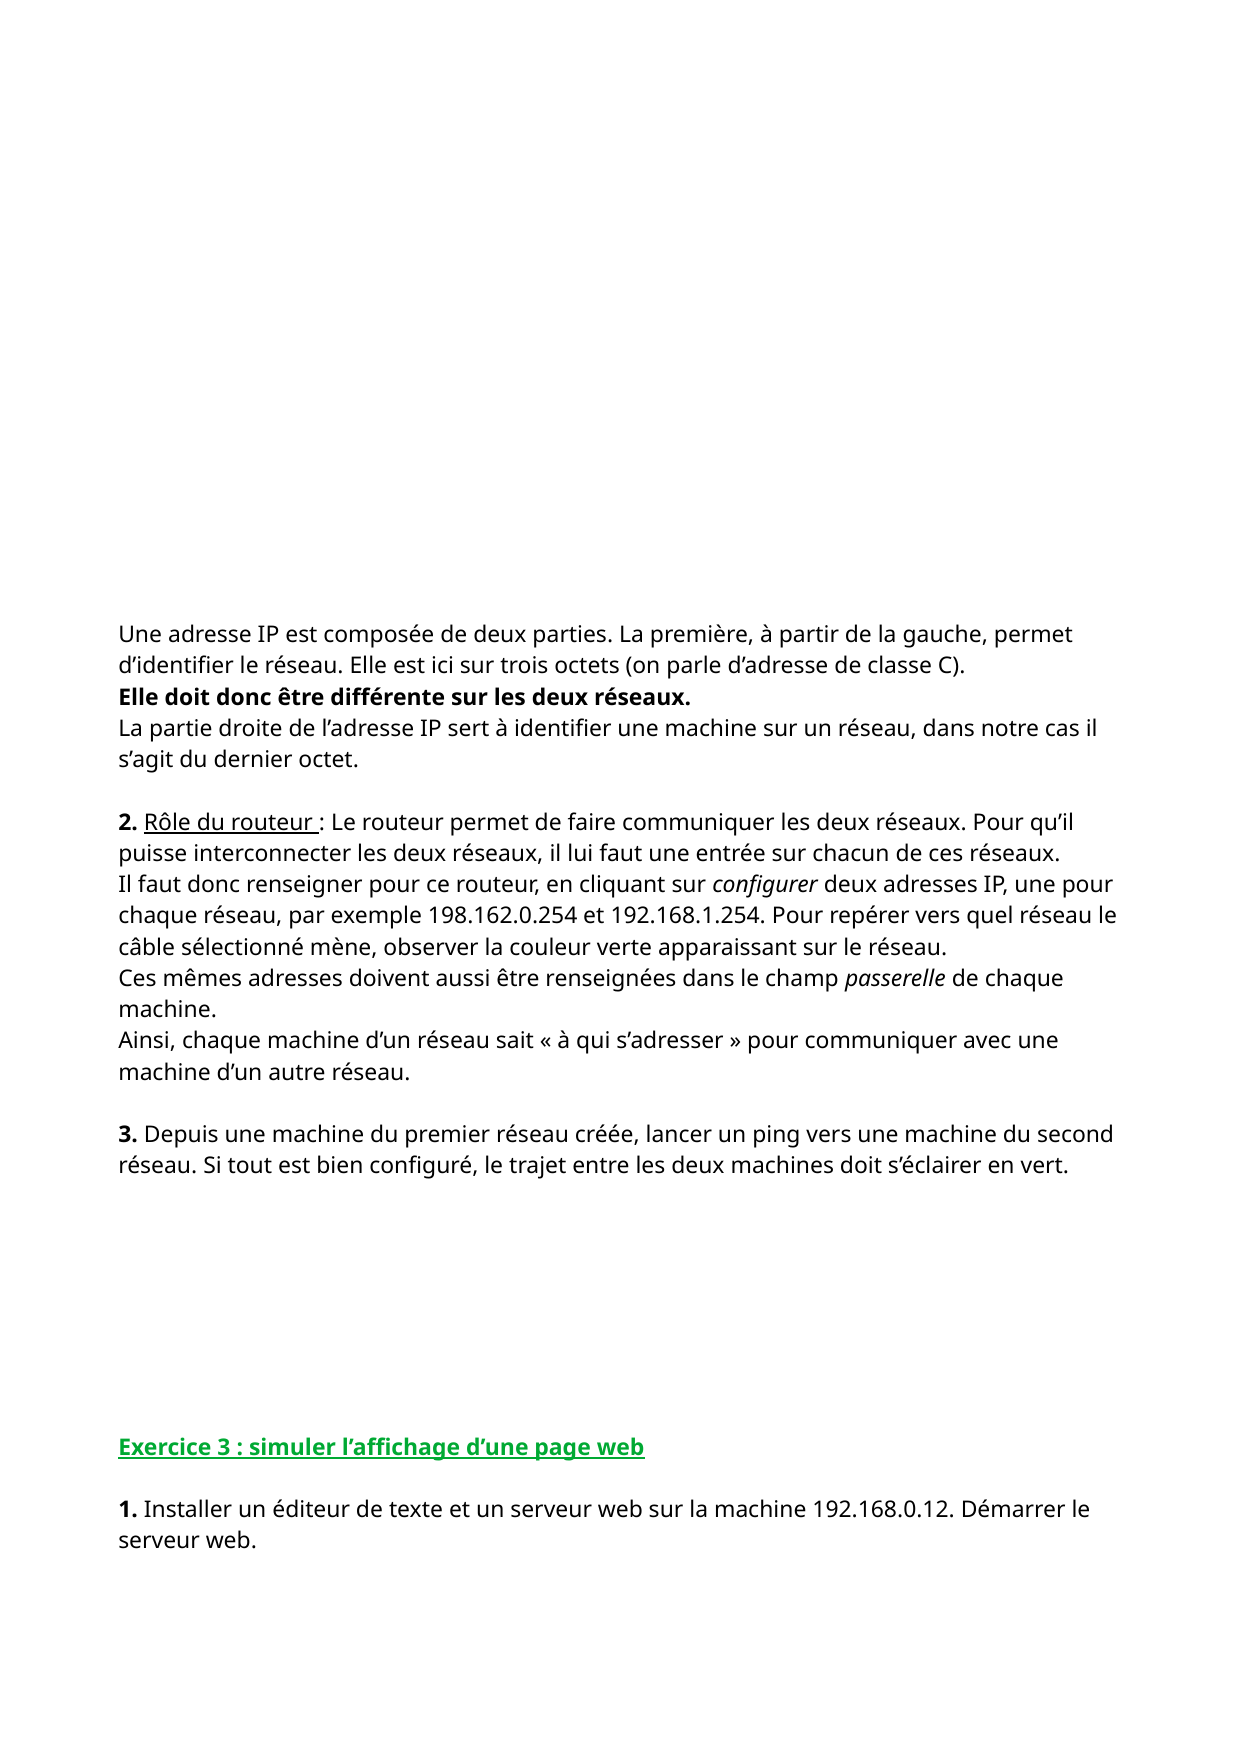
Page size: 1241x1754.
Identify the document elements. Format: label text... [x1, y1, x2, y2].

text La partie droite de l’adresse IP sert à identifier une machine sur un réseau, dans notre cas il s’agit du dernier octet. [118, 712, 1122, 774]
text 2. Rôle du routeur : Le routeur permet de faire communiquer les deux réseaux. Pour qu’il puisse interconnecter les deux réseaux, il lui faut une entrée sur chacun de ces réseaux. [118, 806, 1122, 868]
text 3. Depuis une machine du premier réseau créée, lancer un ping vers une machine du second réseau. Si tout est bien configuré, le trajet entre les deux machines doit s’éclairer en vert. [118, 1118, 1122, 1181]
text Ainsi, chaque machine d’un réseau sait « à qui s’adresser » pour communiquer avec une machine d’un autre réseau. [118, 1024, 1122, 1087]
text Une adresse IP est composée de deux parties. La première, à partir de la gauche, permet d’identifier le réseau. Elle est ici sur trois octets (on parle d’adresse de classe C). [118, 618, 1122, 681]
text Il faut donc renseigner pour ce routeur, en cliquant sur configurer deux adresses IP, une pour chaque réseau, par exemple 198.162.0.254 et 192.168.1.254. Pour repérer vers quel réseau le câble sélectionné mène, observer la couleur verte apparaissant sur le réseau. [118, 868, 1122, 962]
text Elle doit donc être différente sur les deux réseaux. [118, 681, 1122, 712]
text Ces mêmes adresses doivent aussi être renseignées dans le champ passerelle de chaque machine. [118, 962, 1122, 1024]
text 1. Installer un éditeur de texte et un serveur web sur la machine 192.168.0.12. Démarrer le serveur web. [118, 1493, 1122, 1556]
text Exercice 3 : simuler l’affichage d’une page web [118, 1431, 1122, 1462]
